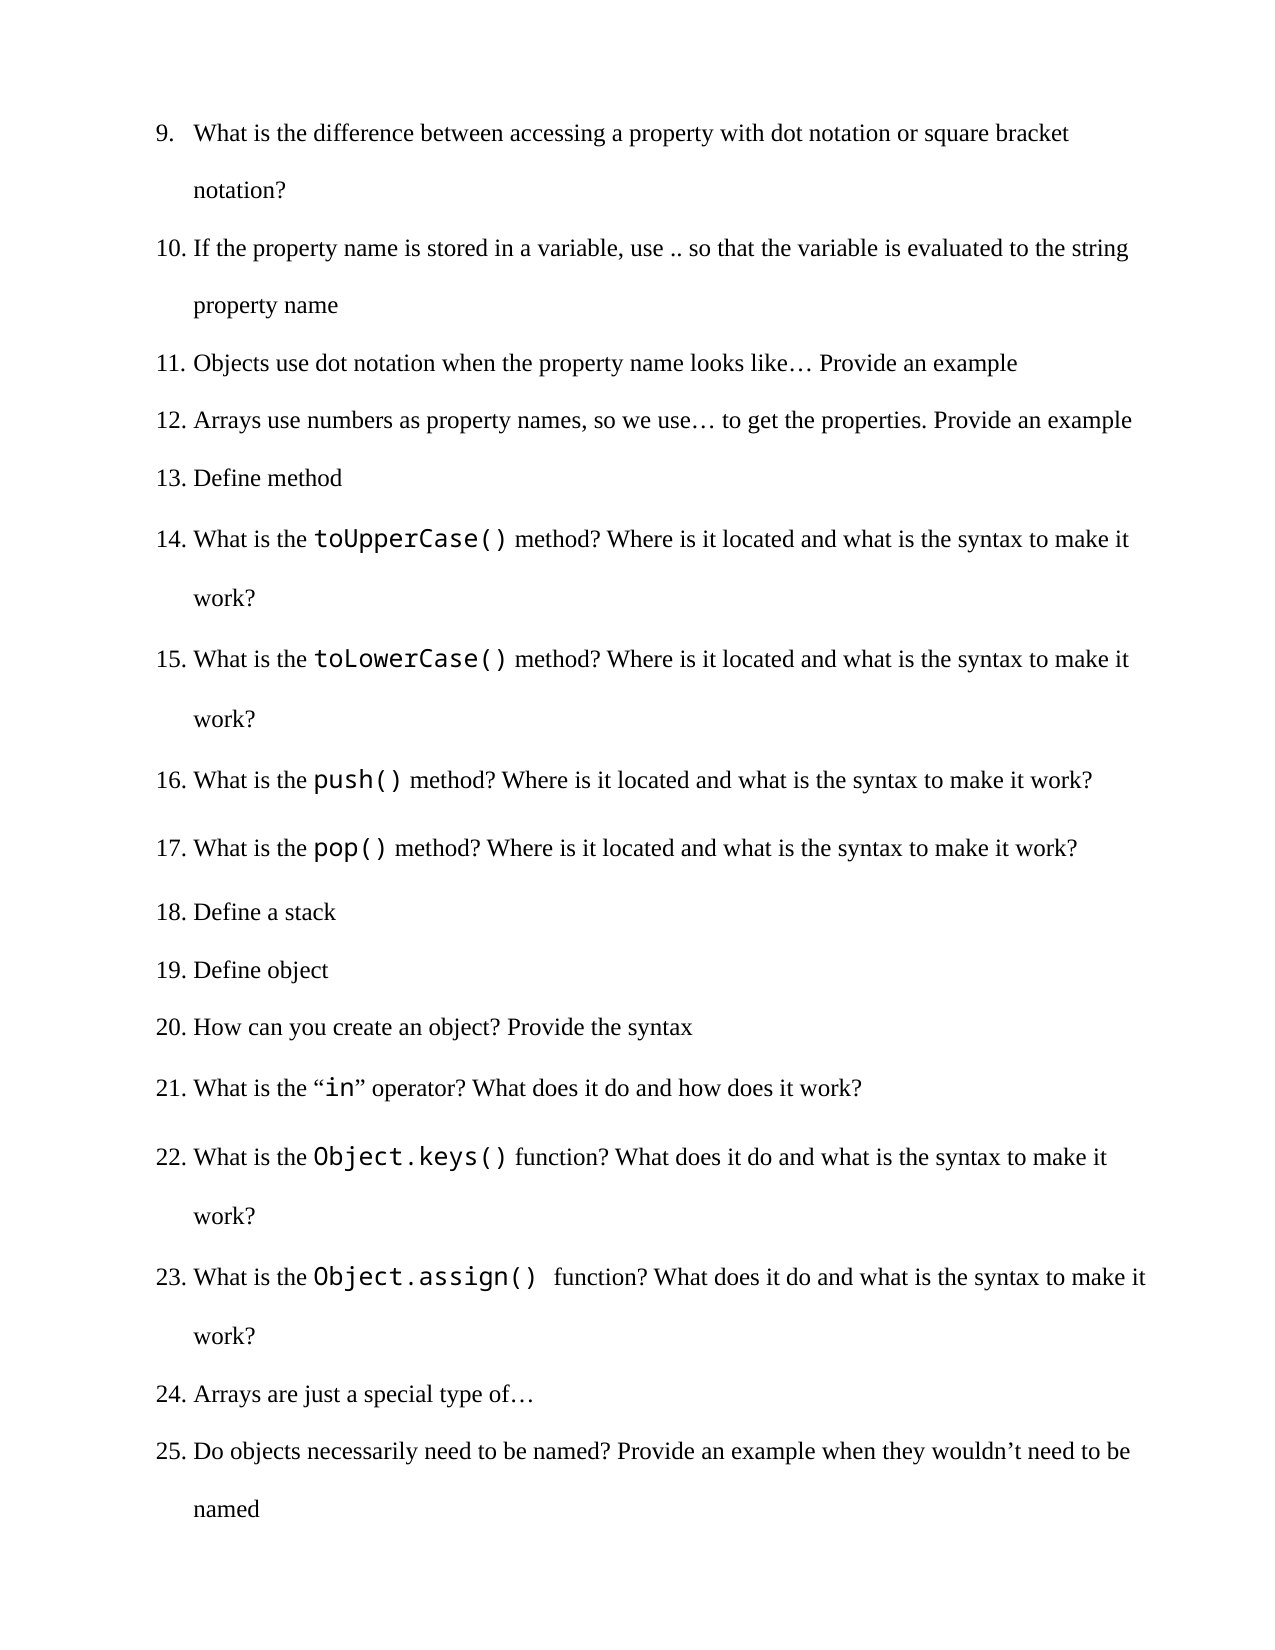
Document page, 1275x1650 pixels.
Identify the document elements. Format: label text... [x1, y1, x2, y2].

list What is the “in” operator? What does it do and how does it work? [156, 1070, 1157, 1104]
list Objects use dot notation when the property name looks like… Provide an example [156, 348, 1157, 377]
list What is the Object.keys() function? What does it do and what is the syntax to make it work? [156, 1138, 1157, 1230]
list Do objects necessarily need to be named? Provide an example when they wouldn’t need to be named [156, 1436, 1157, 1522]
list What is the push() method? Where is it located and what is the syntax to make it work? [156, 761, 1157, 795]
list What is the toLowerCase() method? Where is it located and what is the syntax to make it work? [156, 641, 1157, 732]
list What is the pop() method? Where is it located and what is the syntax to make it work? [156, 829, 1157, 863]
list If the property name is stored in a variable, use .. so that the variable is evaluated to the string property name [156, 233, 1157, 319]
list Arrays are just a special type of… [156, 1379, 1157, 1407]
list How can you create an object? Provide the syntax [156, 1012, 1157, 1041]
list What is the Object.assign() function? What does it do and what is the syntax to make it work? [156, 1258, 1157, 1350]
list What is the toUpperCase() method? Where is it located and what is the syntax to make it work? [156, 521, 1157, 612]
list Define a stack [156, 897, 1157, 926]
list Define object [156, 955, 1157, 984]
list Arrays use numbers as property names, so we use… to get the properties. Provide an example [156, 406, 1157, 434]
list What is the difference between accessing a property with dot notation or square bracket notation? [156, 118, 1157, 204]
list Define method [156, 463, 1157, 492]
